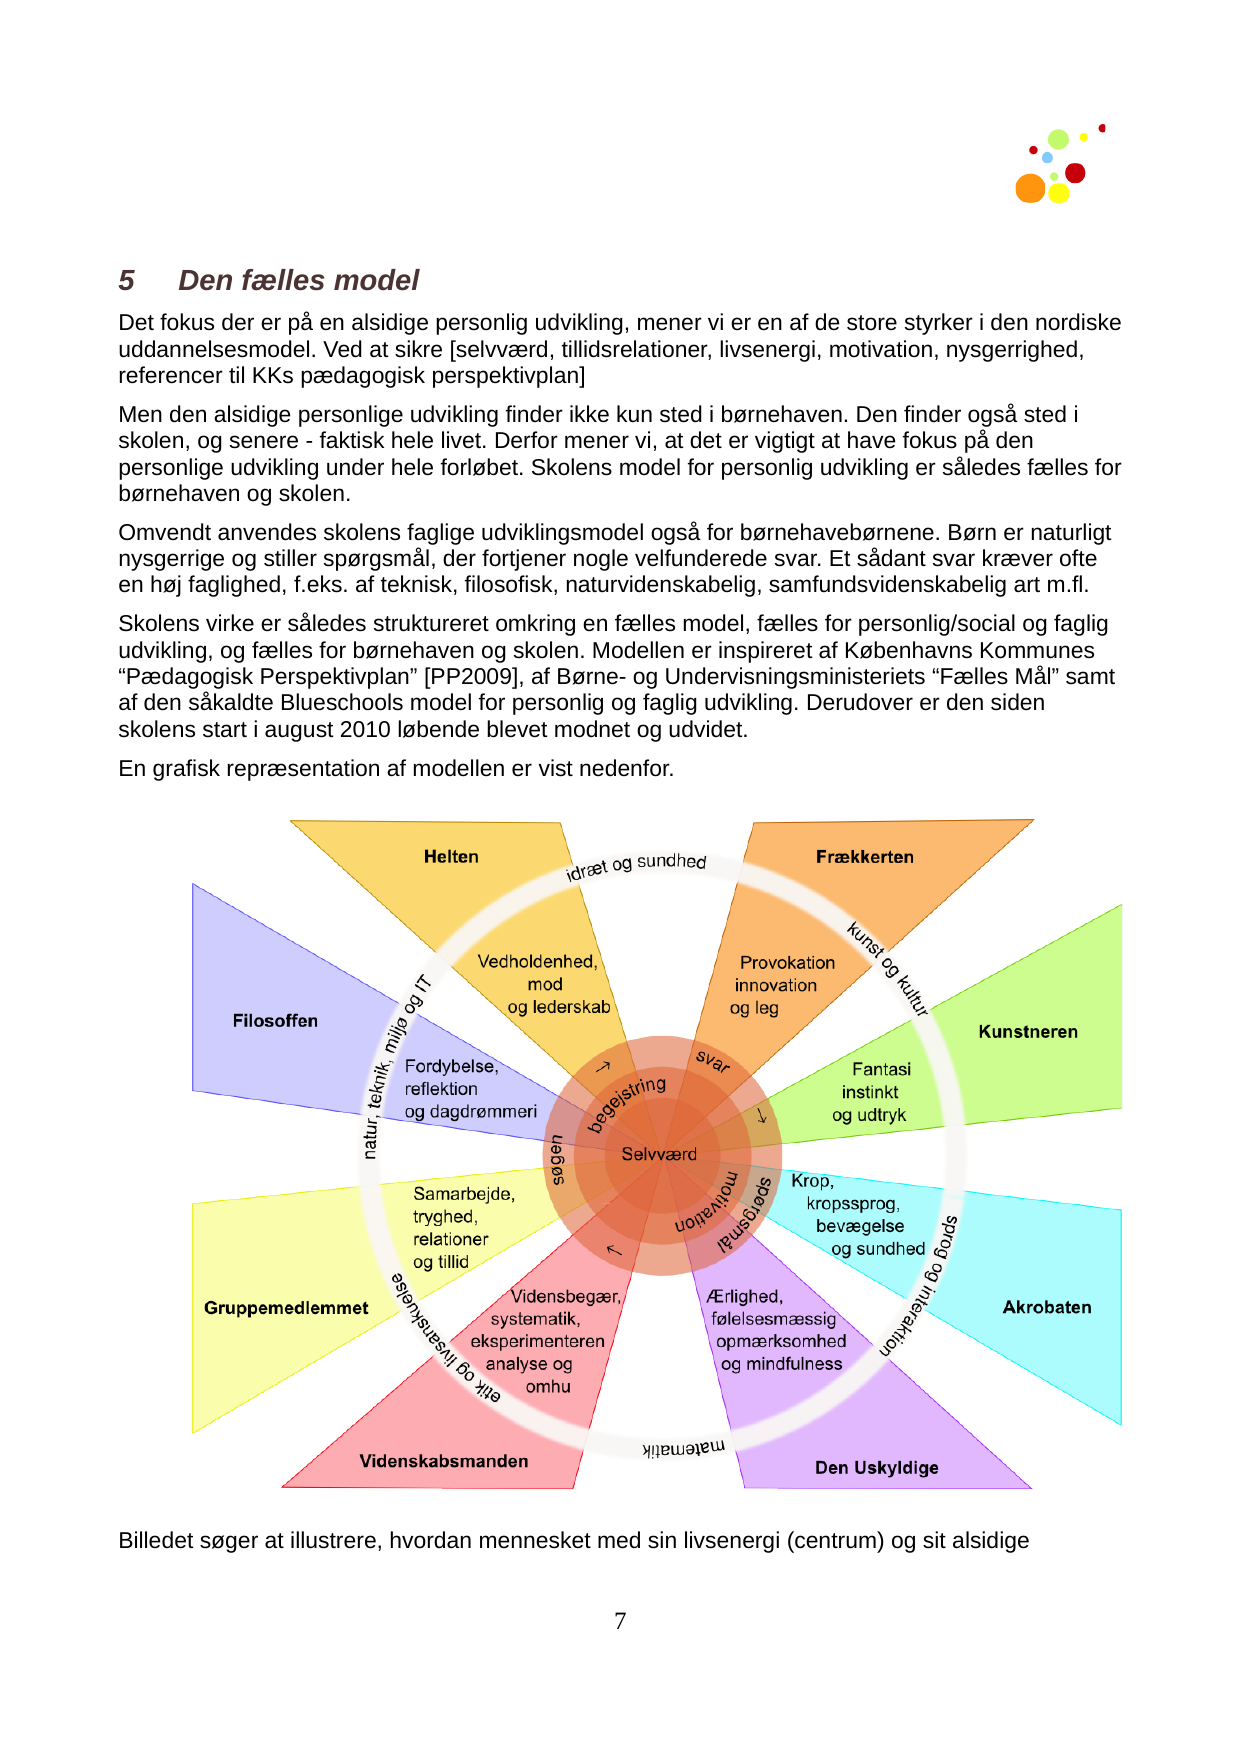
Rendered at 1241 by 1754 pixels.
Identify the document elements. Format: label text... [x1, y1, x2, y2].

subtitle Den fælles model [118, 263, 1122, 297]
text Skolens virke er således struktureret omkring en fælles model, fælles for personlig/social og faglig udvikling, og fælles for børnehaven og skolen. Modellen er inspireret af Københavns Kommunes “Pædagogisk Perspektivplan” [PP2009], af Børne- og Undervisningsministeriets “Fælles Mål” samt af den såkaldte Blueschools model for personlig og faglig udvikling. Derudover er den siden skolens start i august 2010 løbende blevet modnet og udvidet. [118, 610, 1122, 742]
text Omvendt anvendes skolens faglige udviklingsmodel også for børnehavebørnene. Børn er naturligt nysgerrige og stiller spørgsmål, der fortjener nogle velfunderede svar. Et sådant svar kræver ofte en høj faglighed, f.eks. af teknisk, filosofisk, naturvidenskabelig, samfundsvidenskabelig art m.fl. [118, 519, 1122, 598]
picture [1015, 124, 1106, 203]
text Men den alsidige personlige udvikling finder ikke kun sted i børnehaven. Den finder også sted i skolen, og senere - faktisk hele livet. Derfor mener vi, at det er vigtigt at have fokus på den personlige udvikling under hele forløbet. Skolens model for personlig udvikling er således fælles for børnehaven og skolen. [118, 401, 1122, 506]
text En grafisk repræsentation af modellen er vist nedenfor. [118, 754, 1122, 807]
text Billedet søger at illustrere, hvordan mennesket med sin livsenergi (centrum) og sit alsidige [118, 1527, 1122, 1554]
text Det fokus der er på en alsidige personlig udvikling, mener vi er en af de store styrker i den nordiske uddannelsesmodel. Ved at sikre [selvværd, tillidsrelationer, livsenergi, motivation, nysgerrighed, referencer til KKs pædagogisk perspektivplan] [118, 309, 1122, 388]
picture [118, 819, 1123, 1489]
